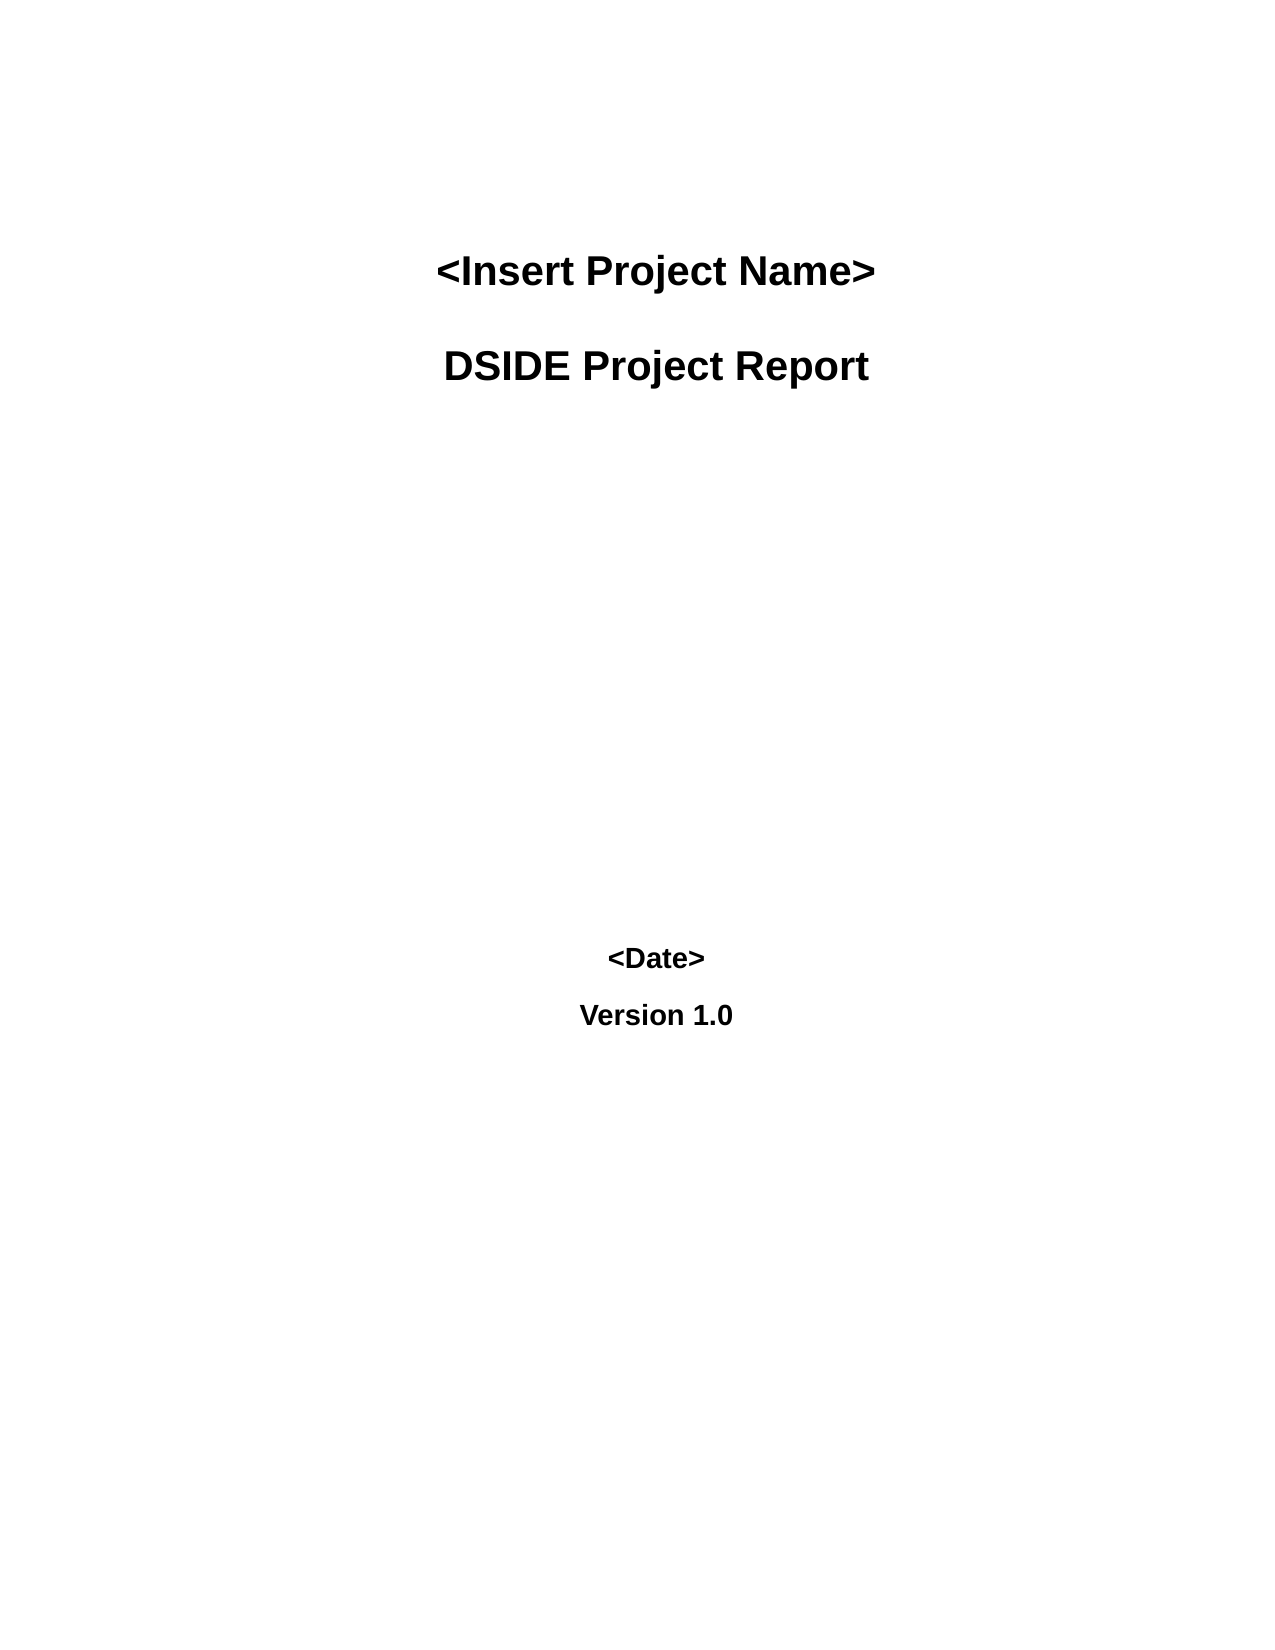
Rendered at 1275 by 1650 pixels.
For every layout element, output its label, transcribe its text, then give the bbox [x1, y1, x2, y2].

text Version 1.0 [187, 998, 1125, 1032]
text DSIDE Project Report [187, 342, 1125, 389]
text <Insert Project Name> [187, 246, 1125, 294]
text <Date> [187, 941, 1125, 974]
